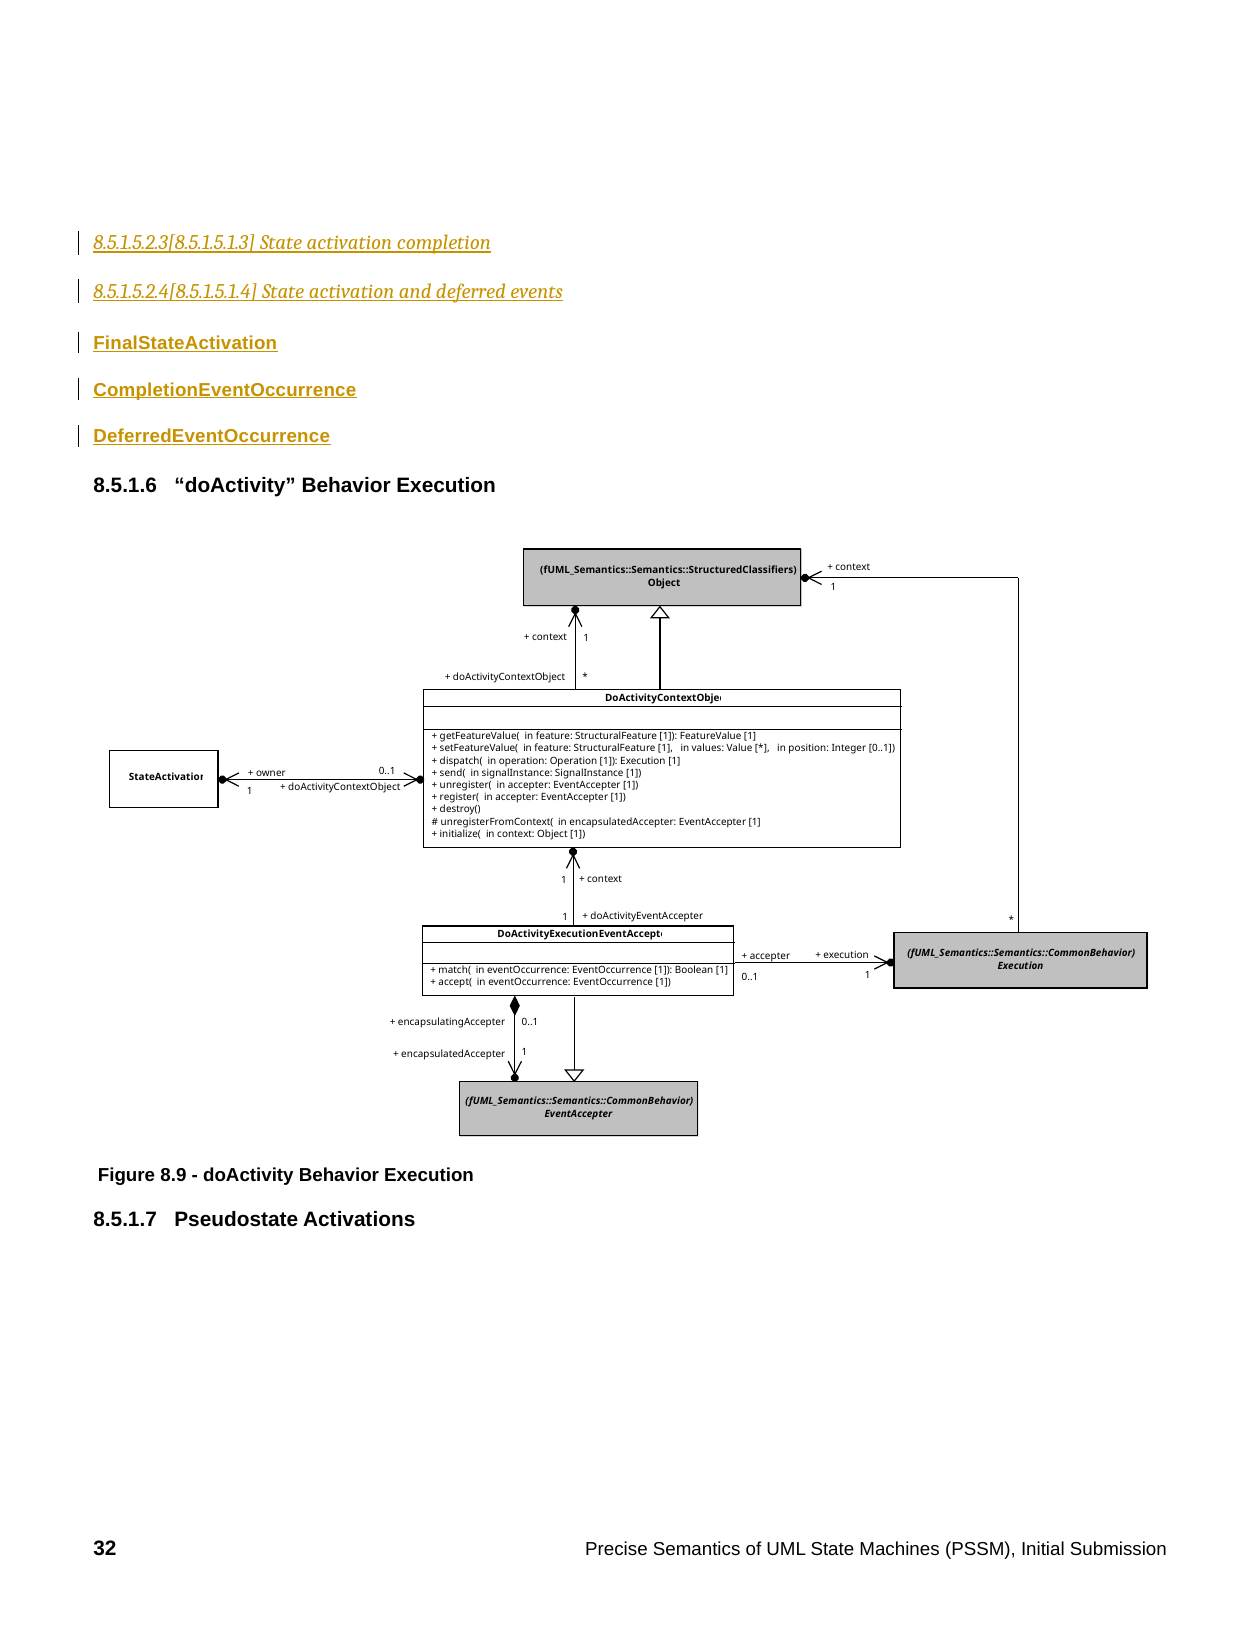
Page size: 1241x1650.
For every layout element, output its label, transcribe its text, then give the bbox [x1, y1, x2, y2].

subtitle FinalStateActivation [93, 332, 1164, 353]
subtitle DeferredEventOccurrence [93, 425, 1164, 447]
subtitle State activation and deferred events [93, 279, 1164, 303]
subtitle State activation completion [93, 231, 1164, 255]
subtitle CompletionEventOccurrence [93, 378, 1164, 400]
text Figure 8.9 - doActivity Behavior Execution [98, 1164, 1159, 1186]
subtitle Pseudostate Activations [93, 522, 1164, 1230]
subtitle “doActivity” Behavior Execution [93, 472, 1164, 497]
